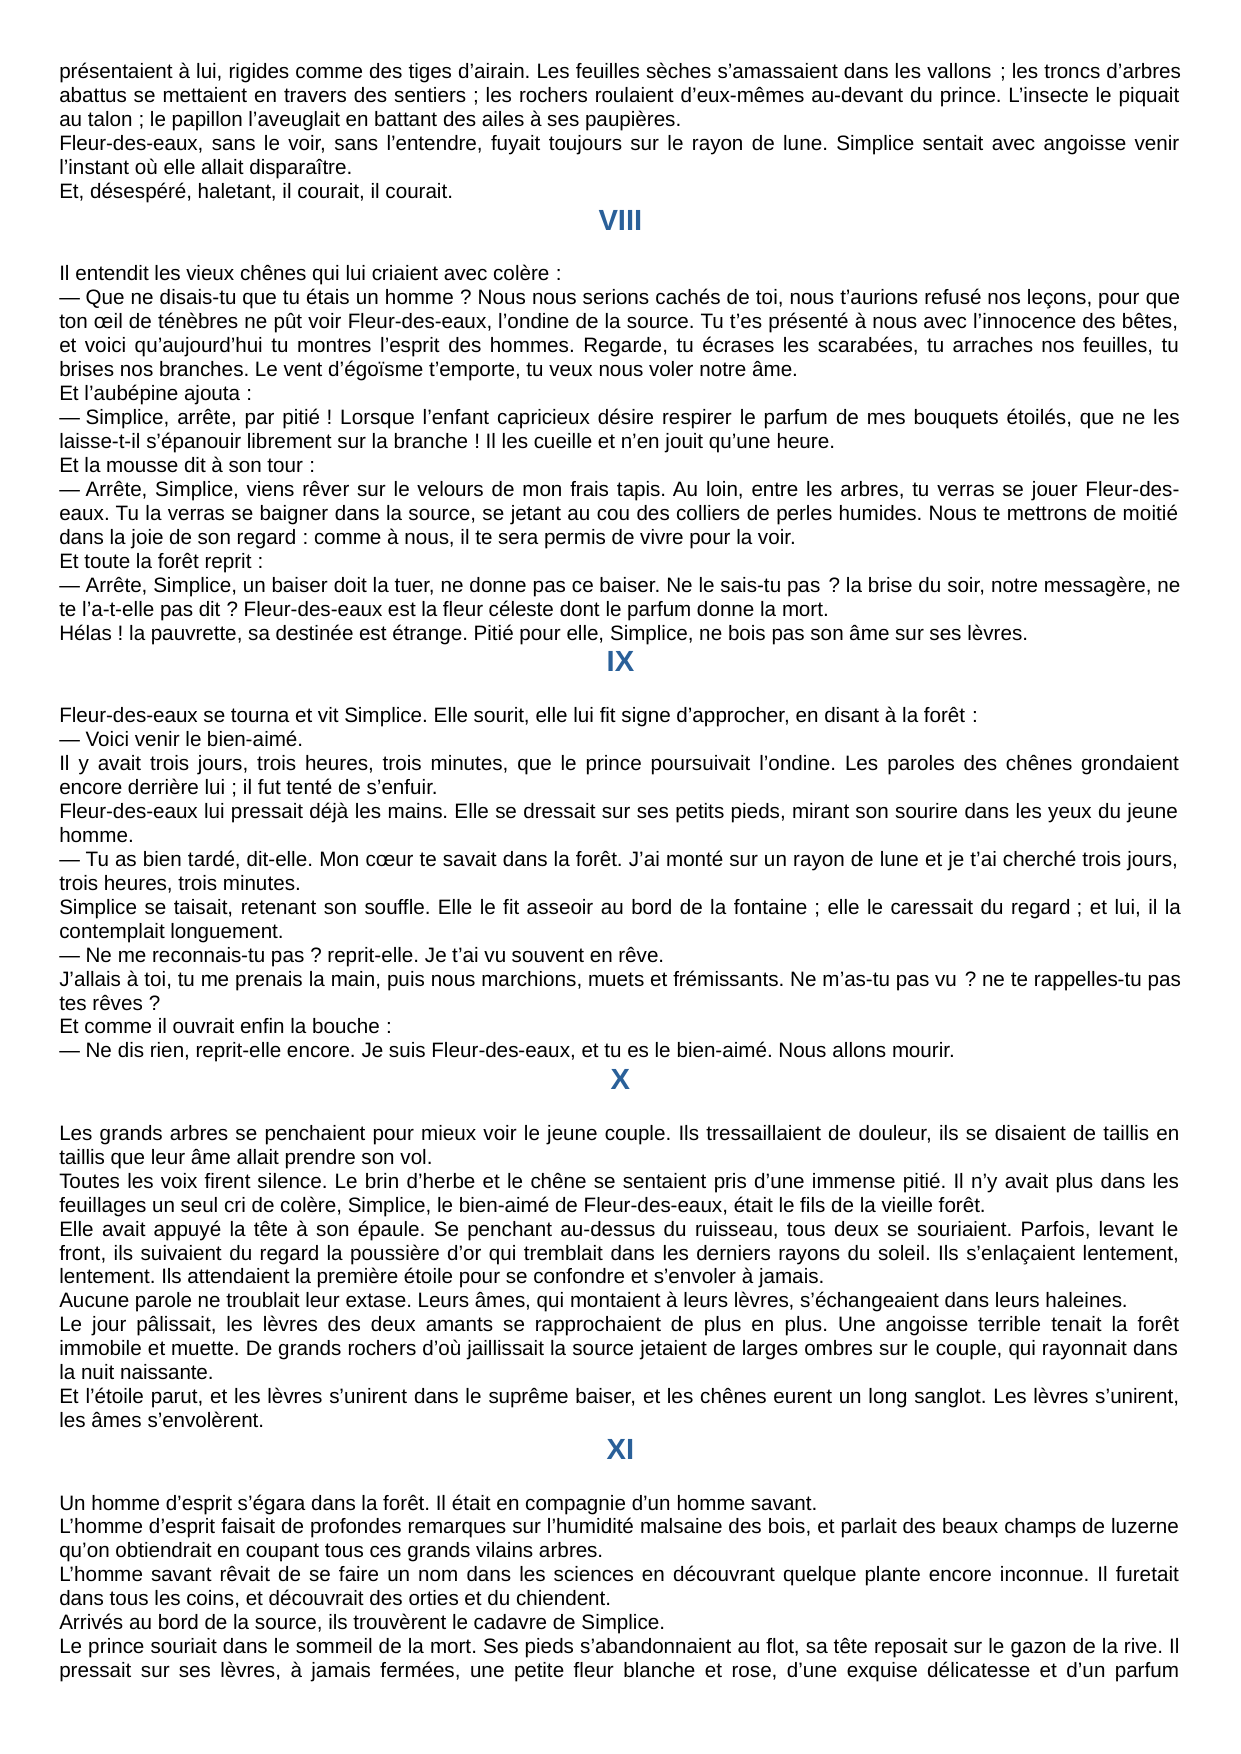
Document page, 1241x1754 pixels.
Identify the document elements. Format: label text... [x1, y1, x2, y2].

text Le prince souriait dans le sommeil de la mort. Ses pieds s’abandonnaient au flot, sa tête reposait sur le gazon de la rive. Il pressait sur ses lèvres, à jamais fermées, une petite fleur blanche et rose, d’une exquise délicatesse et d’un parfum [59, 1634, 1181, 1682]
text Et toute la forêt reprit : [59, 549, 1181, 573]
text Elle avait appuyé la tête à son épaule. Se penchant au-dessus du ruisseau, tous deux se souriaient. Parfois, levant le front, ils suivaient du regard la poussière d’or qui tremblait dans les derniers rayons du soleil. Ils s’enlaçaient lentement, lentement. Ils attendaient la première étoile pour se confondre et s’envoler à jamais. [59, 1216, 1181, 1288]
text Et, désespéré, haletant, il courait, il courait. [59, 179, 1181, 203]
text — Tu as bien tardé, dit-elle. Mon cœur te savait dans la forêt. J’ai monté sur un rayon de lune et je t’ai cherché trois jours, trois heures, trois minutes. [59, 847, 1181, 894]
text Fleur-des-eaux, sans le voir, sans l’entendre, fuyait toujours sur le rayon de lune. Simplice sentait avec angoisse venir l’instant où elle allait disparaître. [59, 131, 1181, 179]
text Un homme d’esprit s’égara dans la forêt. Il était en compagnie d’un homme savant. [59, 1490, 1181, 1514]
text Aucune parole ne troublait leur extase. Leurs âmes, qui montaient à leurs lèvres, s’échangeaient dans leurs haleines. [59, 1288, 1181, 1312]
text Hélas ! la pauvrette, sa destinée est étrange. Pitié pour elle, Simplice, ne bois pas son âme sur ses lèvres. [59, 621, 1181, 644]
text — Simplice, arrête, par pitié ! Lorsque l’enfant capricieux désire respirer le parfum de mes bouquets étoilés, que ne les laisse-t-il s’épanouir librement sur la branche ! Il les cueille et n’en jouit qu’une heure. [59, 405, 1181, 453]
text présentaient à lui, rigides comme des tiges d’airain. Les feuilles sèches s’amassaient dans les vallons ; les troncs d’arbres abattus se mettaient en travers des sentiers ; les rochers roulaient d’eux-mêmes au-devant du prince. L’insecte le piquait au talon ; le papillon l’aveuglait en battant des ailes à ses paupières. [59, 59, 1181, 131]
text J’allais à toi, tu me prenais la main, puis nous marchions, muets et frémissants. Ne m’as-tu pas vu ? ne te rappelles-tu pas tes rêves ? [59, 966, 1181, 1014]
text — Que ne disais-tu que tu étais un homme ? Nous nous serions cachés de toi, nous t’aurions refusé nos leçons, pour que ton œil de ténèbres ne pût voir Fleur-des-eaux, l’ondine de la source. Tu t’es présenté à nous avec l’innocence des bêtes, et voici qu’aujourd’hui tu montres l’esprit des hommes. Regarde, tu écrases les scarabées, tu arraches nos feuilles, tu brises nos branches. Le vent d’égoïsme t’emporte, tu veux nous voler notre âme. [59, 285, 1181, 381]
subtitle XI [59, 1432, 1181, 1466]
text Toutes les voix firent silence. Le brin d’herbe et le chêne se sentaient pris d’une immense pitié. Il n’y avait plus dans les feuillages un seul cri de colère, Simplice, le bien-aimé de Fleur-des-eaux, était le fils de la vieille forêt. [59, 1168, 1181, 1216]
subtitle X [59, 1062, 1181, 1096]
text Il y avait trois jours, trois heures, trois minutes, que le prince poursuivait l’ondine. Les paroles des chênes grondaient encore derrière lui ; il fut tenté de s’enfuir. [59, 751, 1181, 799]
text Le jour pâlissait, les lèvres des deux amants se rapprochaient de plus en plus. Une angoisse terrible tenait la forêt immobile et muette. De grands rochers d’où jaillissait la source jetaient de larges ombres sur le couple, qui rayonnait dans la nuit naissante. [59, 1312, 1181, 1384]
text L’homme savant rêvait de se faire un nom dans les sciences en découvrant quelque plante encore inconnue. Il furetait dans tous les coins, et découvrait des orties et du chiendent. [59, 1562, 1181, 1610]
text Simplice se taisait, retenant son souffle. Elle le fit asseoir au bord de la fontaine ; elle le caressait du regard ; et lui, il la contemplait longuement. [59, 894, 1181, 942]
text Fleur-des-eaux lui pressait déjà les mains. Elle se dressait sur ses petits pieds, mirant son sourire dans les yeux du jeune homme. [59, 799, 1181, 847]
text — Arrête, Simplice, viens rêver sur le velours de mon frais tapis. Au loin, entre les arbres, tu verras se jouer Fleur-des-eaux. Tu la verras se baigner dans la source, se jetant au cou des colliers de perles humides. Nous te mettrons de moitié dans la joie de son regard : comme à nous, il te sera permis de vivre pour la voir. [59, 477, 1181, 549]
text — Ne me reconnais-tu pas ? reprit-elle. Je t’ai vu souvent en rêve. [59, 942, 1181, 966]
text — Ne dis rien, reprit-elle encore. Je suis Fleur-des-eaux, et tu es le bien-aimé. Nous allons mourir. [59, 1038, 1181, 1062]
text — Voici venir le bien-aimé. [59, 727, 1181, 751]
text Et comme il ouvrait enfin la bouche : [59, 1014, 1181, 1038]
text Fleur-des-eaux se tourna et vit Simplice. Elle sourit, elle lui fit signe d’approcher, en disant à la forêt : [59, 703, 1181, 727]
text L’homme d’esprit faisait de profondes remarques sur l’humidité malsaine des bois, et parlait des beaux champs de luzerne qu’on obtiendrait en coupant tous ces grands vilains arbres. [59, 1514, 1181, 1562]
subtitle VIII [59, 203, 1181, 236]
text Et la mousse dit à son tour : [59, 453, 1181, 477]
text Arrivés au bord de la source, ils trouvèrent le cadavre de Simplice. [59, 1610, 1181, 1634]
text Et l’aubépine ajouta : [59, 381, 1181, 405]
text — Arrête, Simplice, un baiser doit la tuer, ne donne pas ce baiser. Ne le sais-tu pas ? la brise du soir, notre messagère, ne te l’a-t-elle pas dit ? Fleur-des-eaux est la fleur céleste dont le parfum donne la mort. [59, 573, 1181, 621]
text Et l’étoile parut, et les lèvres s’unirent dans le suprême baiser, et les chênes eurent un long sanglot. Les lèvres s’unirent, les âmes s’envolèrent. [59, 1384, 1181, 1432]
text Il entendit les vieux chênes qui lui criaient avec colère : [59, 261, 1181, 285]
subtitle IX [59, 644, 1181, 678]
text Les grands arbres se penchaient pour mieux voir le jeune couple. Ils tressaillaient de douleur, ils se disaient de taillis en taillis que leur âme allait prendre son vol. [59, 1121, 1181, 1168]
